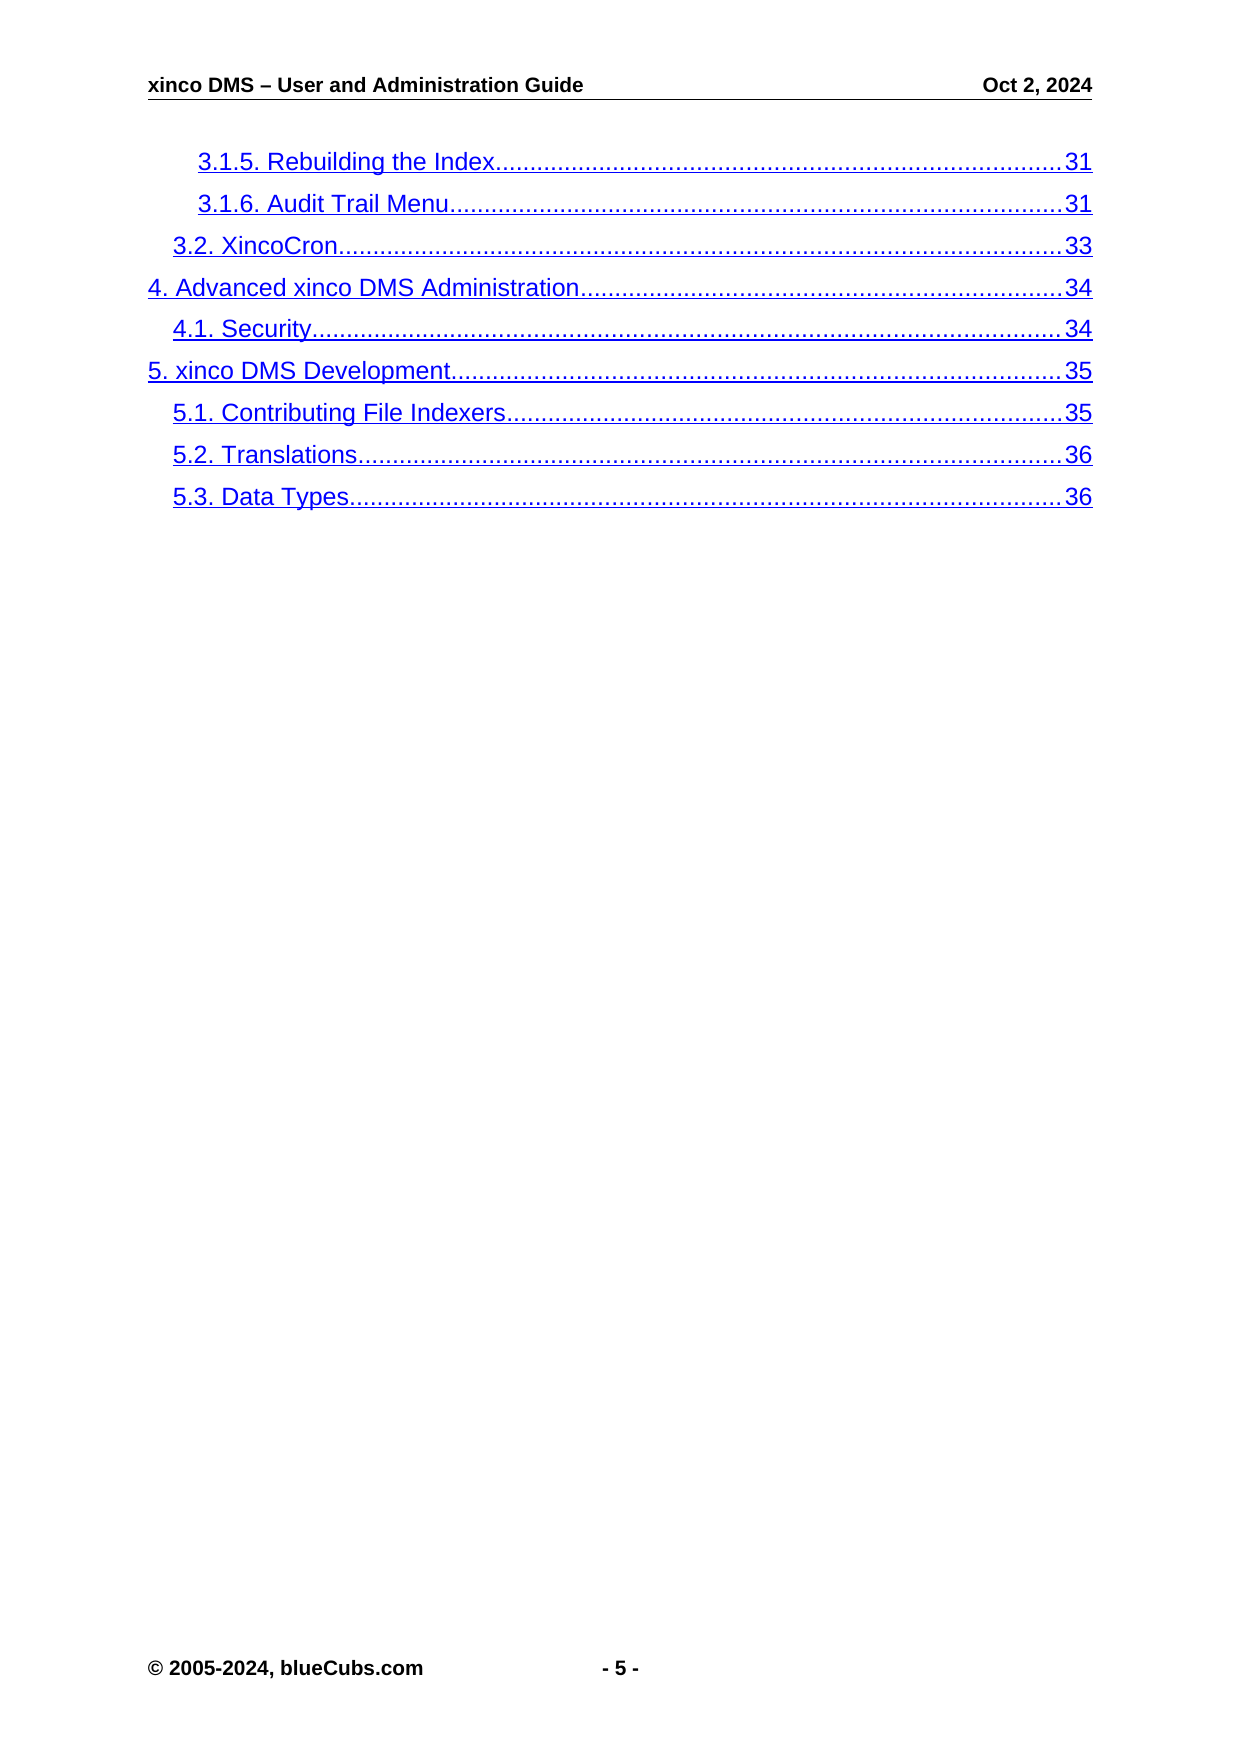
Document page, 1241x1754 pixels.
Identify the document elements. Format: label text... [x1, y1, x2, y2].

text 5. xinco DMS Development 35 [148, 357, 1092, 381]
text 5.3. Data Types 36 [173, 483, 1092, 507]
text 5.2. Translations 36 [173, 441, 1092, 465]
text 3.2. XincoCron 33 [173, 231, 1092, 256]
text 5.1. Contributing File Indexers 35 [173, 399, 1092, 423]
text 3.1.6. Audit Trail Menu 31 [198, 189, 1092, 214]
text 4. Advanced xinco DMS Administration 34 [148, 273, 1092, 298]
text 4.1. Security 34 [173, 315, 1092, 339]
text 3.1.5. Rebuilding the Index 31 [198, 148, 1092, 172]
